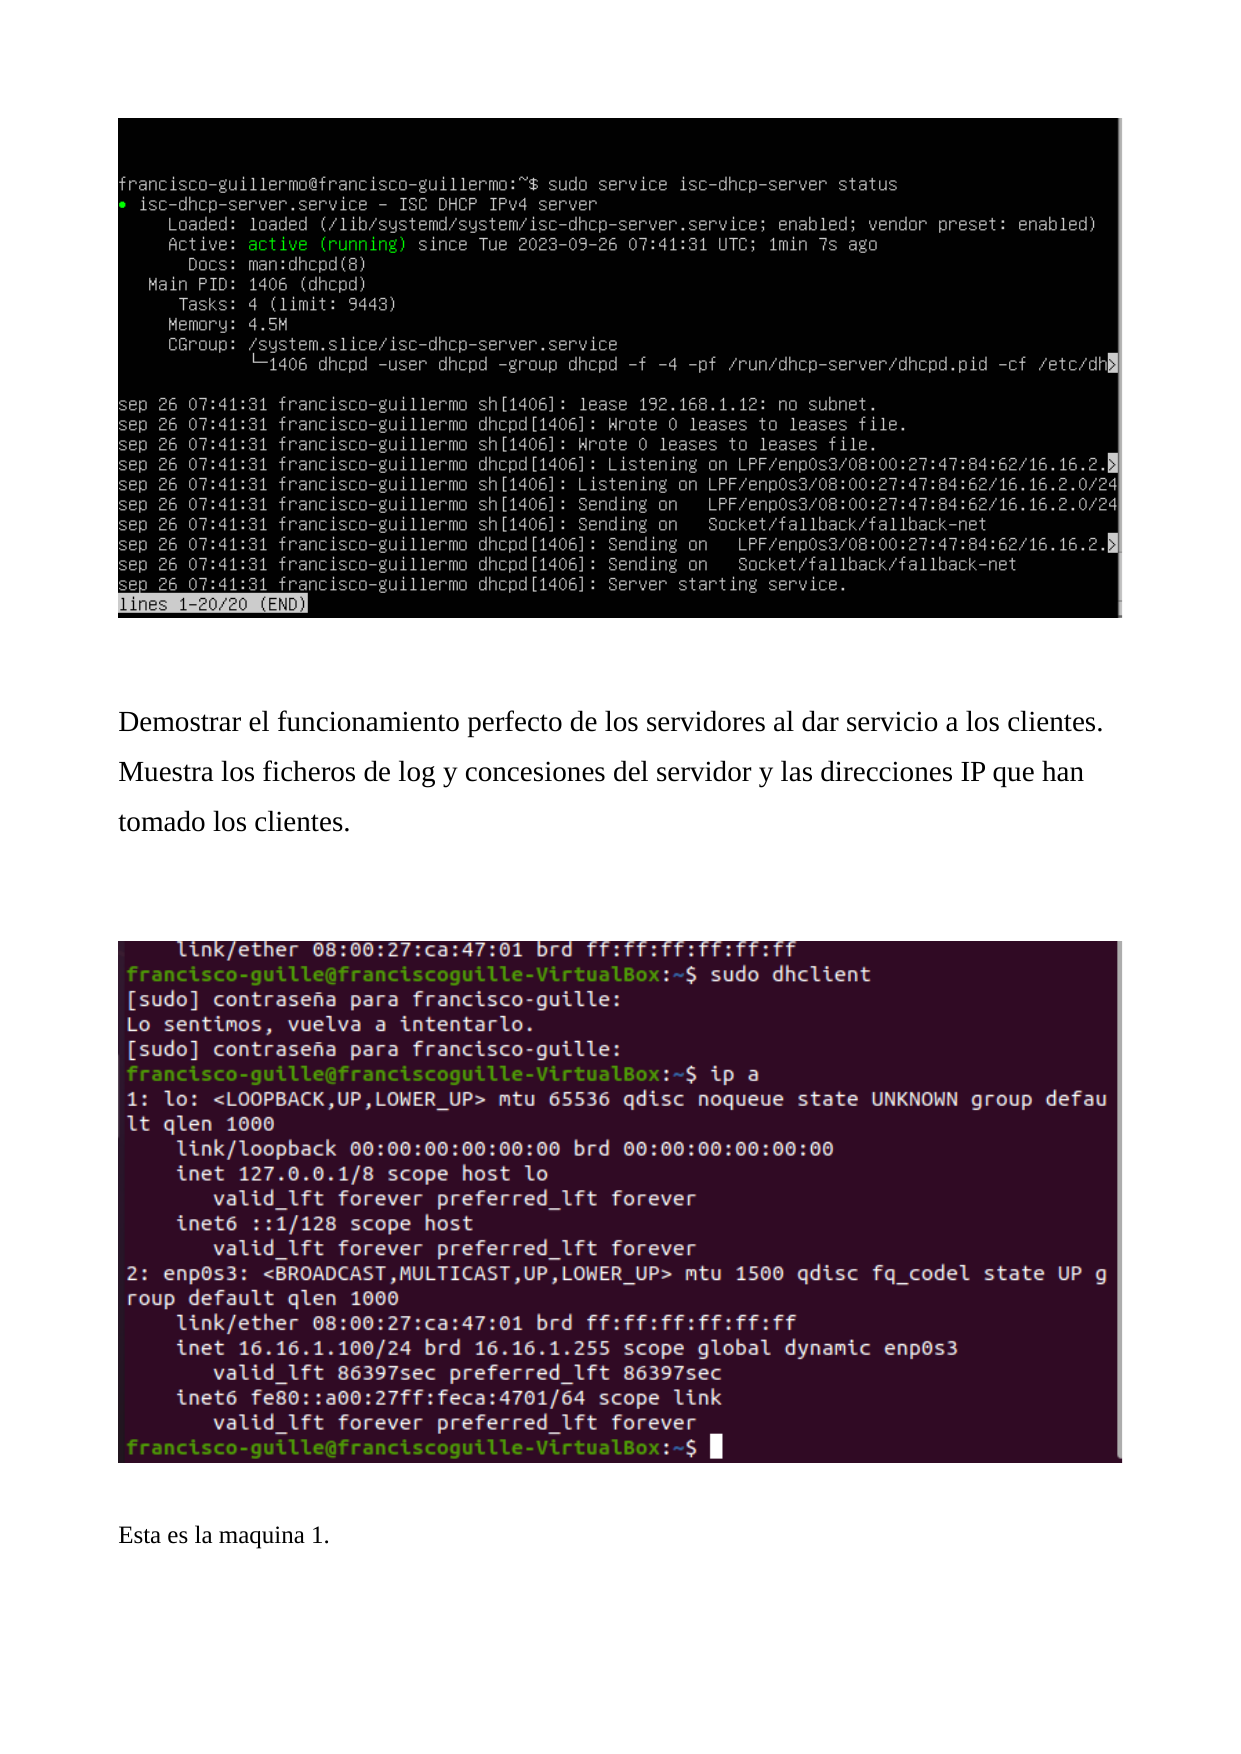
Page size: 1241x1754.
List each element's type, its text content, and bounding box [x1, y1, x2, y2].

picture [118, 941, 1123, 1463]
text Demostrar el funcionamiento perfecto de los servidores al dar servicio a los clientes. Muestra los ficheros de log y concesiones del servidor y las direcciones IP que han tomado los clientes. [118, 704, 1122, 838]
text Esta es la maquina 1. [118, 1520, 1122, 1548]
picture [118, 118, 1123, 618]
